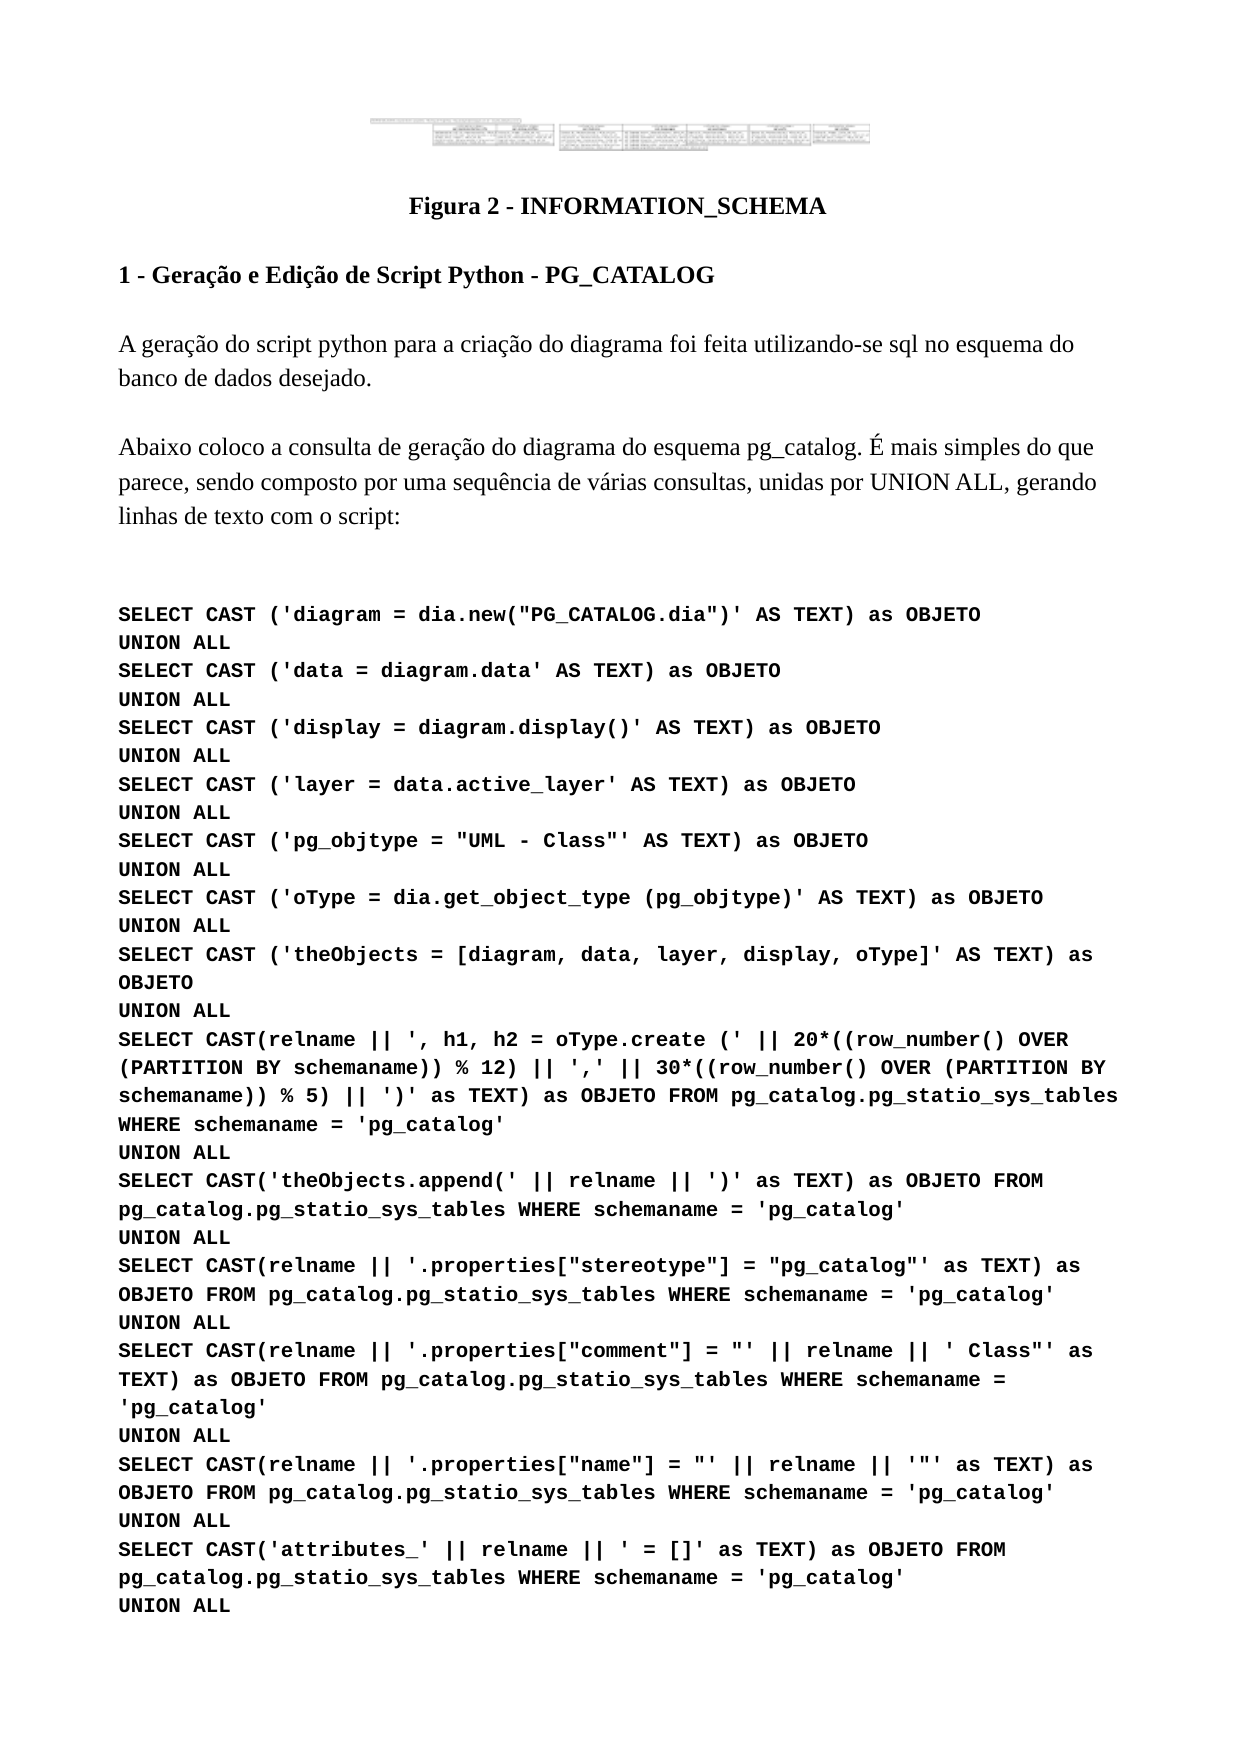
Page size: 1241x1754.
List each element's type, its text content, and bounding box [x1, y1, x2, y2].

picture [370, 118, 870, 151]
text Figura 2 - INFORMATION_SCHEMA [118, 191, 1122, 220]
text 1 - Geração e Edição de Script Python - PG_CATALOG A geração do script python para a criação do diagrama foi feita utilizando-se sql no esquema do banco de dados desejado. Abaixo coloco a consulta de geração do diagrama do esquema pg_catalog. É mais simples do que parece, sendo composto por uma sequência de várias consultas, unidas por UNION ALL, gerando linhas de texto com o script: SELECT CAST ('diagram = dia.new("PG_CATALOG.dia")' AS TEXT) as OBJETO UNION ALL SELECT CAST ('data = diagram.data' AS TEXT) as OBJETO UNION ALL SELECT CAST ('display = diagram.display()' AS TEXT) as OBJETO UNION ALL SELECT CAST ('layer = data.active_layer' AS TEXT) as OBJETO UNION ALL SELECT CAST ('pg_objtype = "UML - Class"' AS TEXT) as OBJETO UNION ALL SELECT CAST ('oType = dia.get_object_type (pg_objtype)' AS TEXT) as OBJETO UNION ALL SELECT CAST ('theObjects = [diagram, data, layer, display, oType]' AS TEXT) as OBJETO UNION ALL SELECT CAST(relname || ', h1, h2 = oType.create (' || 20*((row_number() OVER (PARTITION BY schemaname)) % 12) || ',' || 30*((row_number() OVER (PARTITION BY schemaname)) % 5) || ')' as TEXT) as OBJETO FROM pg_catalog.pg_statio_sys_tables WHERE schemaname = 'pg_catalog' UNION ALL SELECT CAST('theObjects.append(' || relname || ')' as TEXT) as OBJETO FROM pg_catalog.pg_statio_sys_tables WHERE schemaname = 'pg_catalog' UNION ALL SELECT CAST(relname || '.properties["stereotype"] = "pg_catalog"' as TEXT) as OBJETO FROM pg_catalog.pg_statio_sys_tables WHERE schemaname = 'pg_catalog' UNION ALL SELECT CAST(relname || '.properties["comment"] = "' || relname || ' Class"' as TEXT) as OBJETO FROM pg_catalog.pg_statio_sys_tables WHERE schemaname = 'pg_catalog' UNION ALL SELECT CAST(relname || '.properties["name"] = "' || relname || '"' as TEXT) as OBJETO FROM pg_catalog.pg_statio_sys_tables WHERE schemaname = 'pg_catalog' UNION ALL SELECT CAST('attributes_' || relname || ' = []' as TEXT) as OBJETO FROM pg_catalog.pg_statio_sys_tables WHERE schemaname = 'pg_catalog' UNION ALL [118, 226, 1122, 1619]
